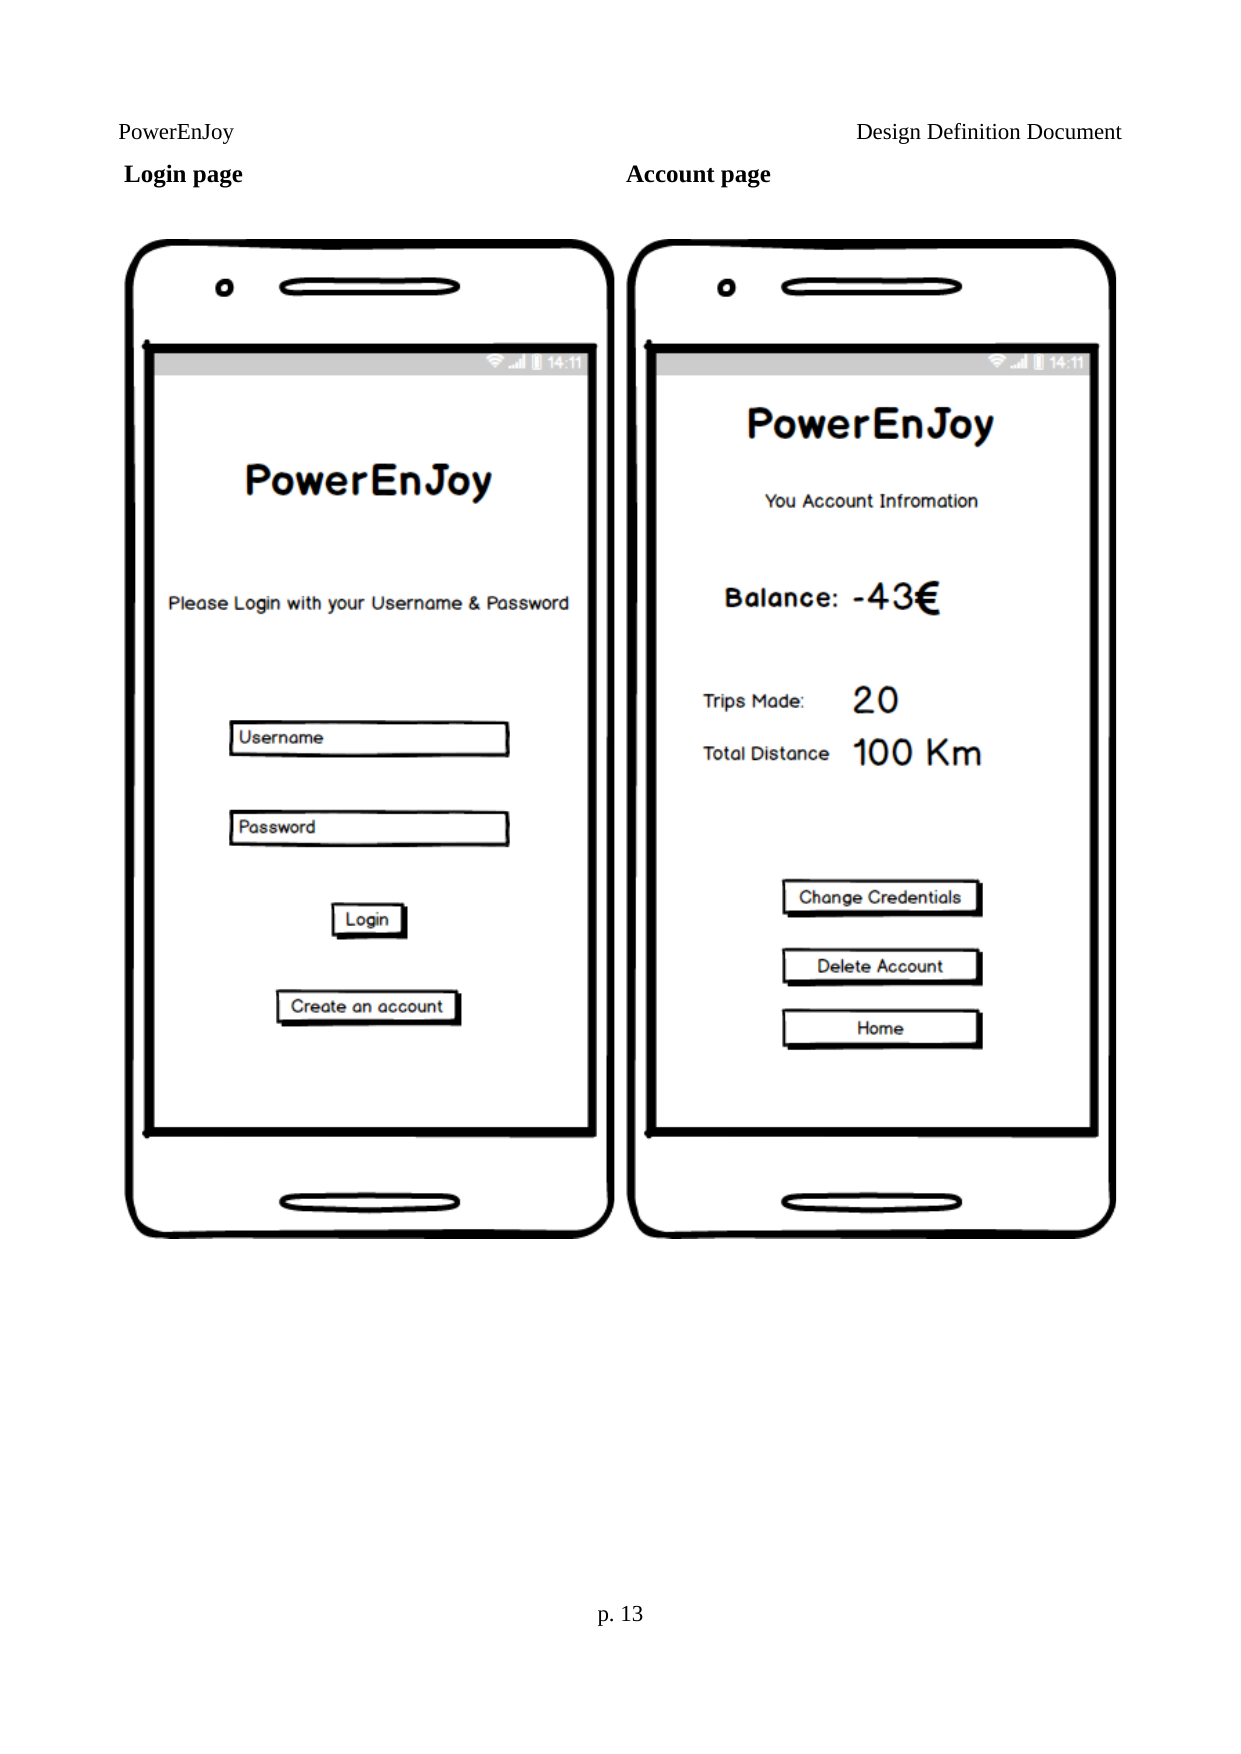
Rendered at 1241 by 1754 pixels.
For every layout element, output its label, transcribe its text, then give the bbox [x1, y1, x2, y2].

picture [123, 239, 615, 1239]
table_header Account page [620, 154, 1122, 194]
table_cell [620, 234, 1122, 1244]
table_cell [118, 234, 620, 1244]
table_cell [118, 194, 620, 234]
table_cell [620, 194, 1122, 234]
table_header Login page [118, 154, 620, 194]
picture [625, 239, 1117, 1239]
